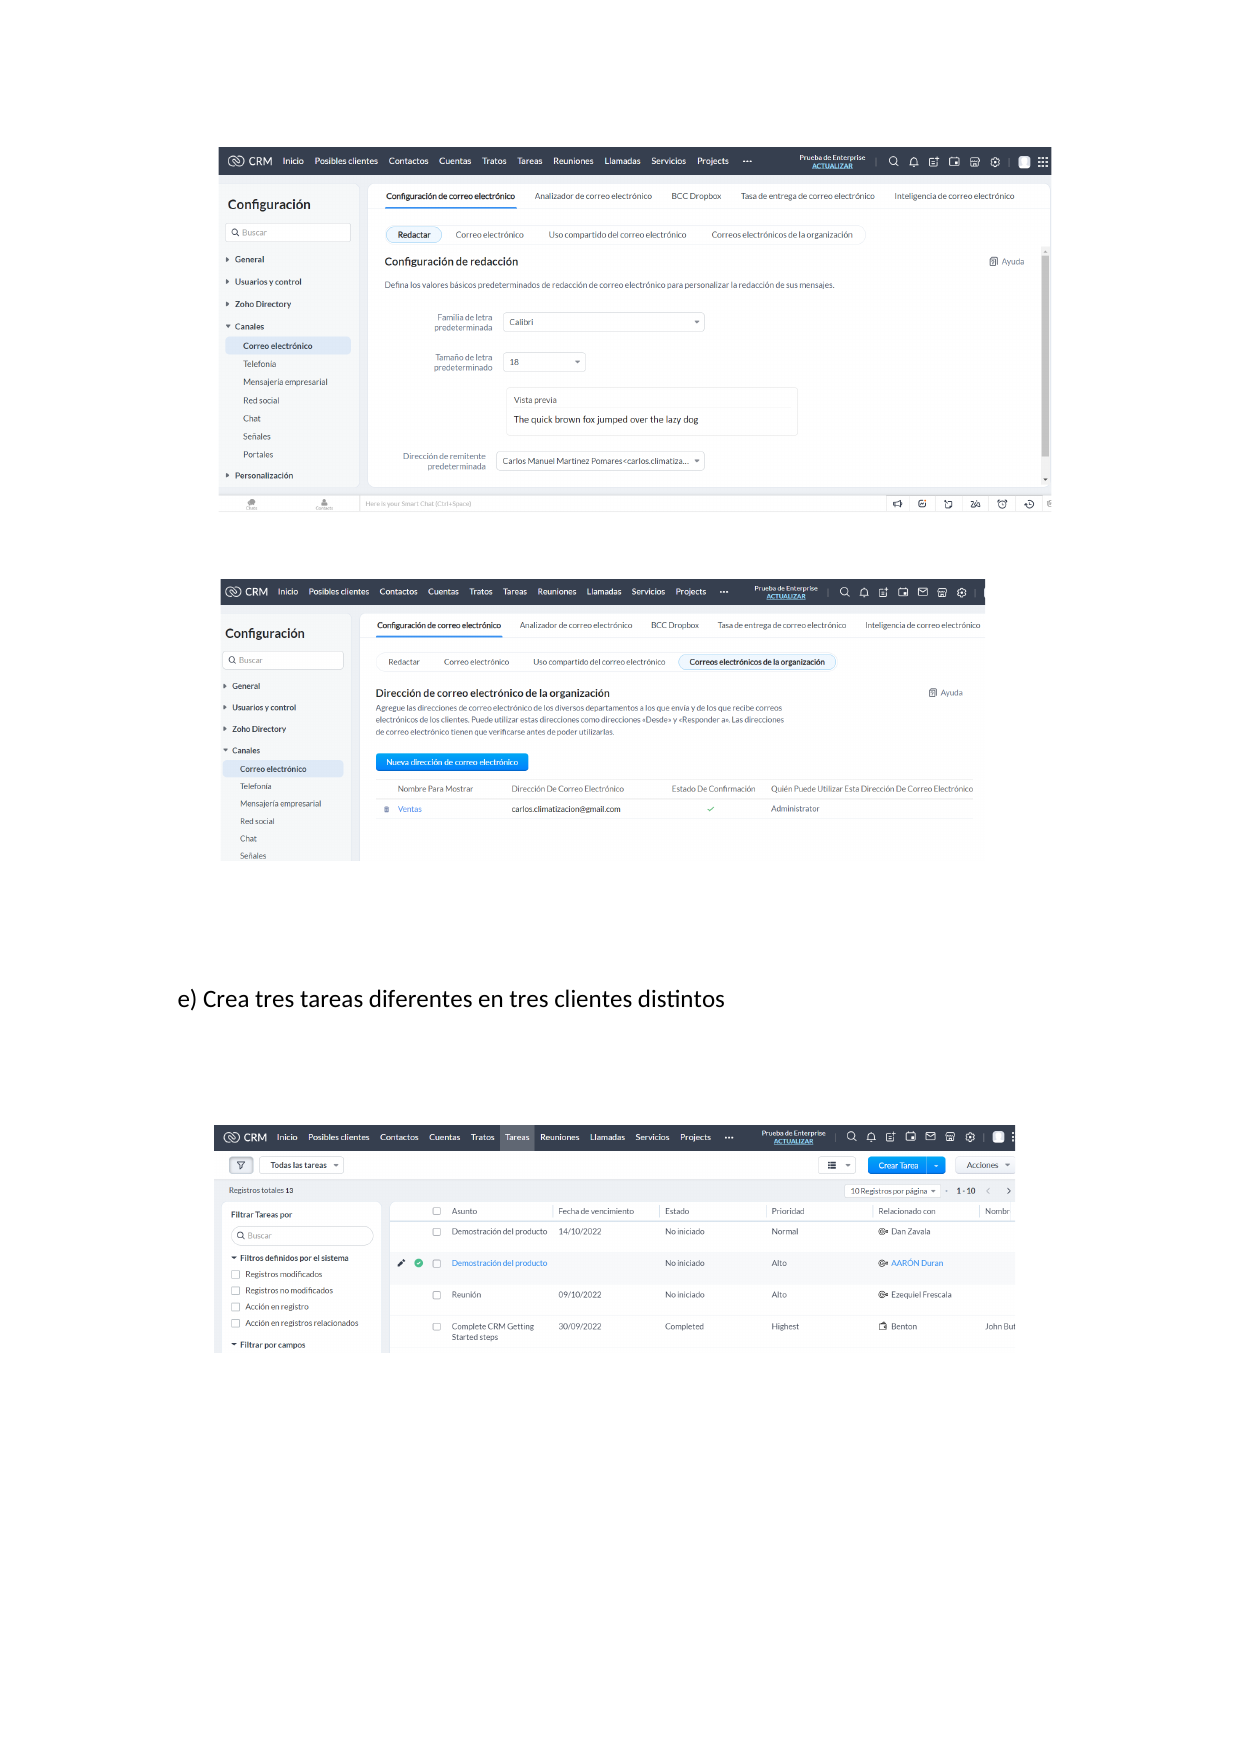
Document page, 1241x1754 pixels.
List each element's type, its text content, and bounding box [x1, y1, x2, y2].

picture [220, 579, 985, 861]
text e) Crea tres tareas diferentes en tres clientes distintos [177, 983, 1063, 1014]
picture [214, 1125, 1016, 1353]
picture [218, 147, 1052, 513]
